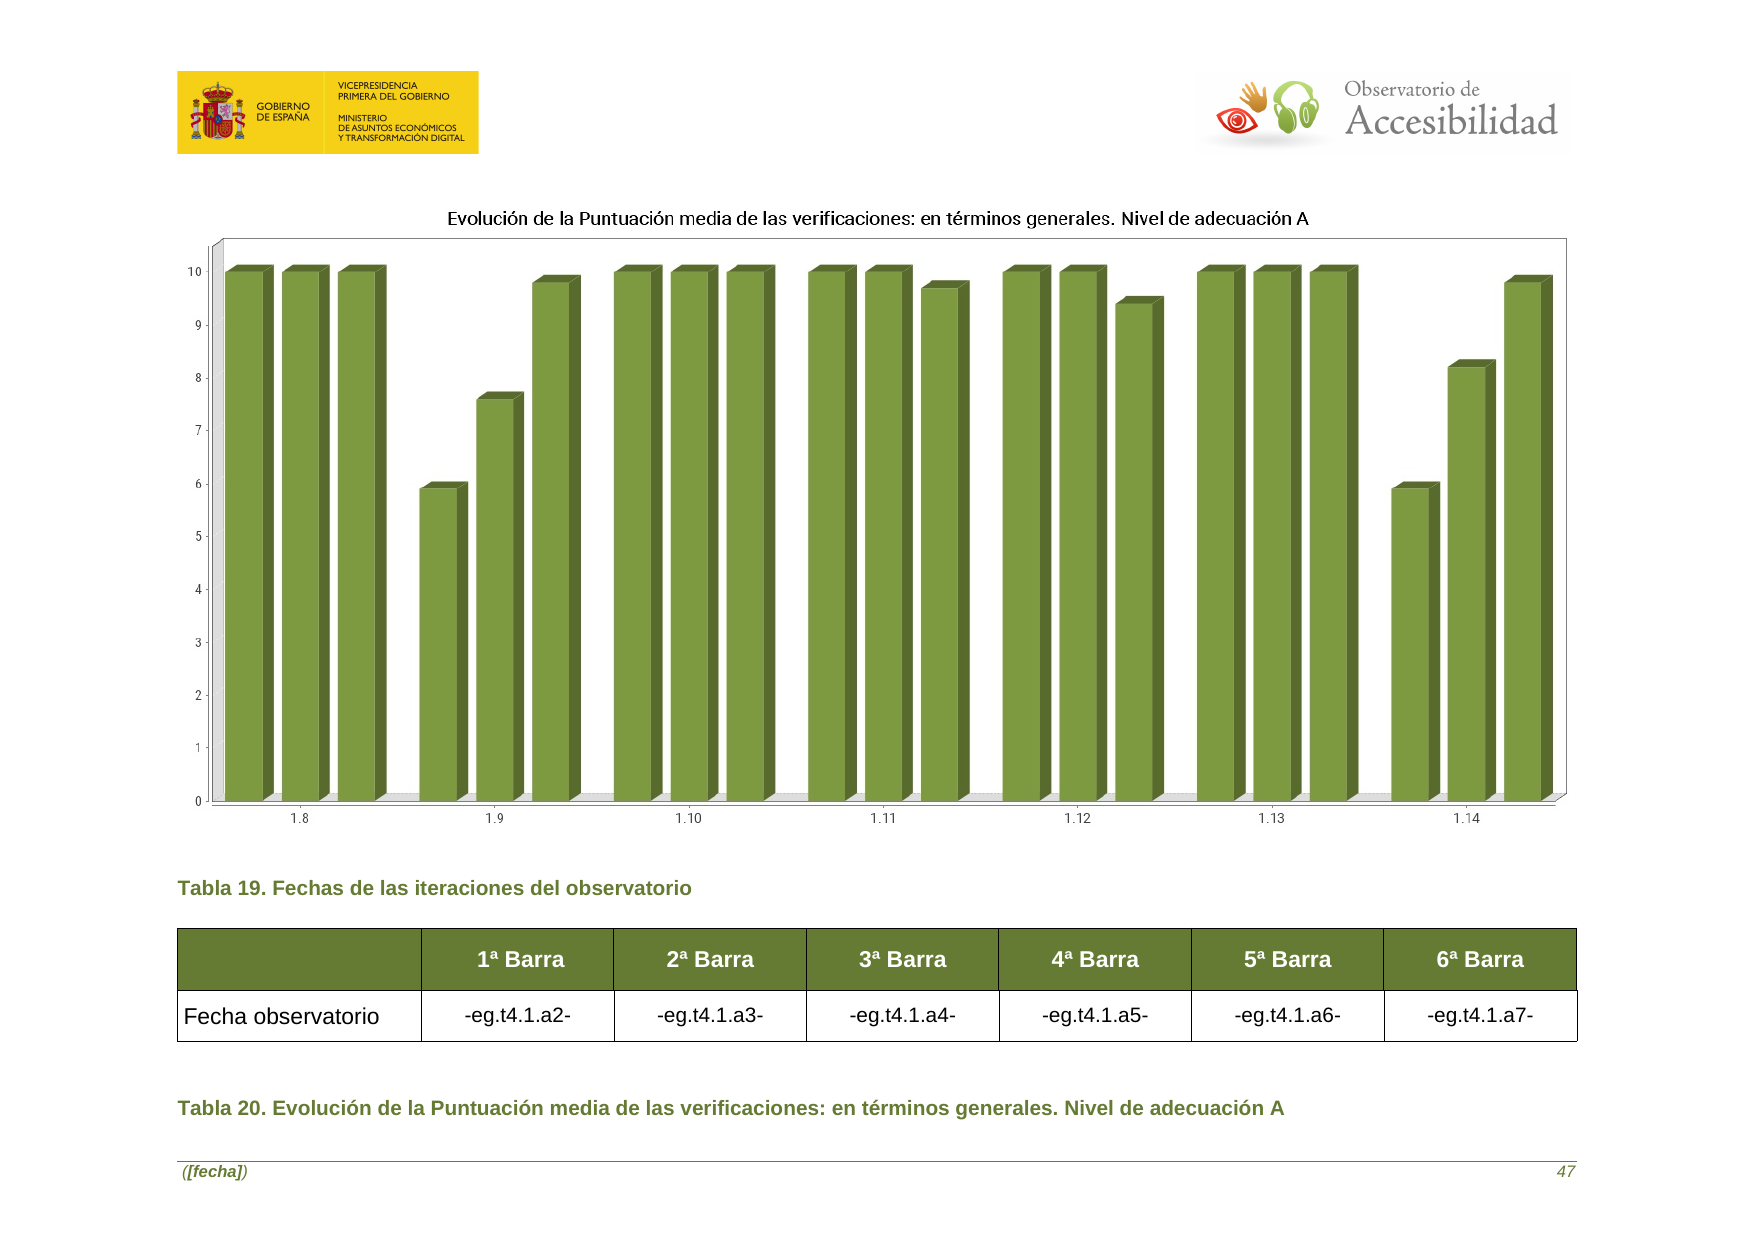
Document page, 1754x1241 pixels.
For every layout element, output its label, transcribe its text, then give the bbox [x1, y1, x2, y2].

table_header 6ª Barra [1384, 929, 1576, 990]
table_cell -eg.t4.1.a4- [807, 991, 999, 1041]
table_header 5ª Barra [1192, 929, 1383, 990]
table_header 4ª Barra [999, 929, 1191, 990]
picture [177, 71, 479, 154]
table_cell Fecha observatorio [178, 991, 421, 1041]
table_cell -eg.t4.1.a2- [422, 991, 614, 1041]
table_header 3ª Barra [807, 929, 998, 990]
picture [1196, 72, 1572, 154]
table_cell -eg.t4.1.a7- [1385, 991, 1577, 1041]
text Tabla 19. Fechas de las iteraciones del observatorio [177, 876, 1577, 900]
table_cell -eg.t4.1.a6- [1192, 991, 1384, 1041]
text Tabla 20. Evolución de la Puntuación media de las verificaciones: en términos generales. Nivel de adecuación A [177, 1096, 1577, 1120]
table_cell -eg.t4.1.a5- [1000, 991, 1191, 1041]
table_cell -eg.t4.1.a3- [615, 991, 806, 1041]
table_header 1ª Barra [422, 929, 613, 990]
picture [177, 207, 1577, 832]
table_header [178, 929, 421, 990]
table_header 2ª Barra [614, 929, 806, 990]
